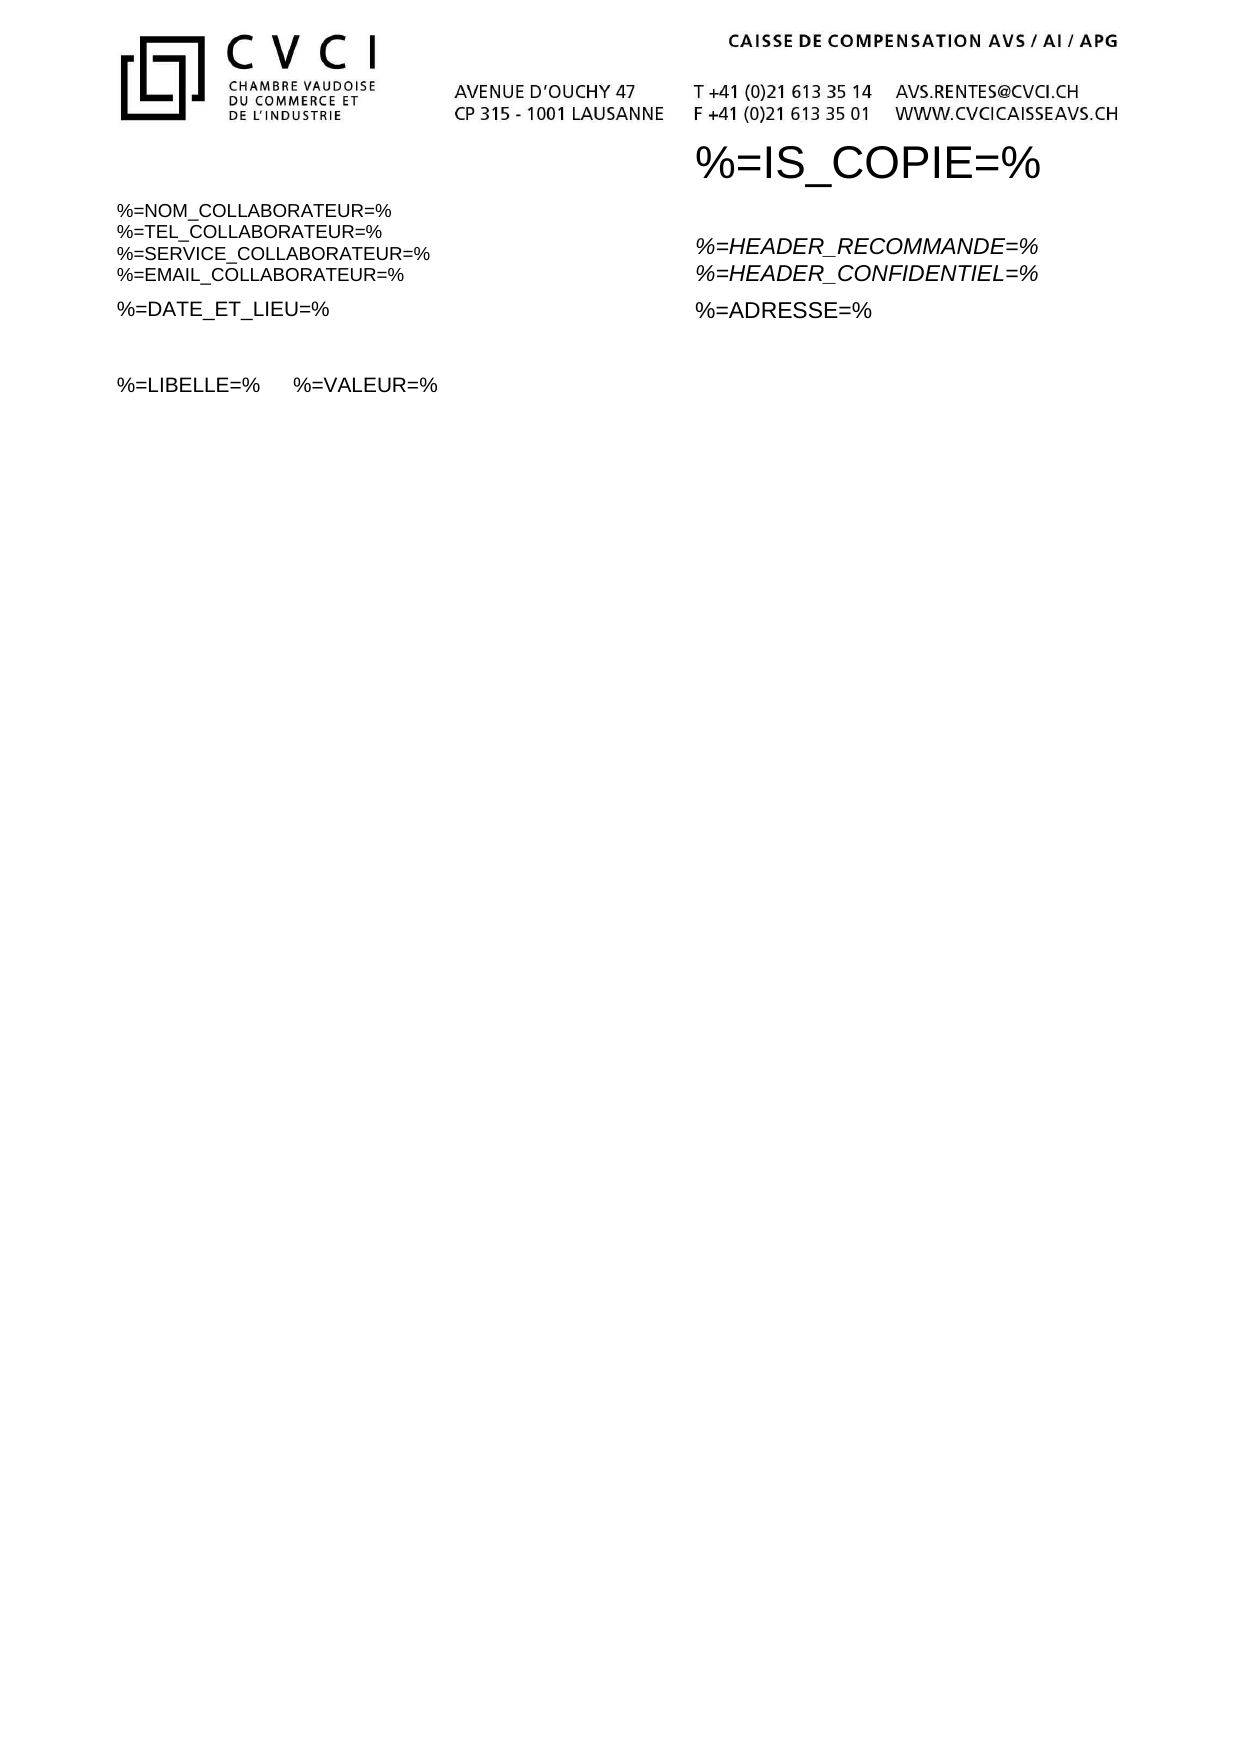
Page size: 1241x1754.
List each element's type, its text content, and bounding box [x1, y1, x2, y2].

table_header [118, 130, 689, 194]
table_cell [118, 403, 294, 436]
picture [116, 30, 1121, 127]
table_cell %=LIBELLE=% [118, 367, 294, 403]
table_cell %=VALEUR=% [294, 367, 689, 403]
table_cell [294, 403, 689, 436]
table_cell %=NOM_COLLABORATEUR=% %=TEL_COLLABORATEUR=% %=SERVICE_COLLABORATEUR=% %=EMAIL_COLLABORATEUR=% [118, 194, 689, 292]
table_cell [294, 327, 689, 367]
table_cell [118, 327, 294, 367]
table_header %=IS_COPIE=% [689, 130, 1122, 194]
table_cell %=ADRESSE=% [689, 292, 1122, 436]
table_cell %=DATE_ET_LIEU=% [118, 292, 689, 327]
table_cell %=HEADER_RECOMMANDE=% %=HEADER_CONFIDENTIEL=% [689, 194, 1122, 292]
